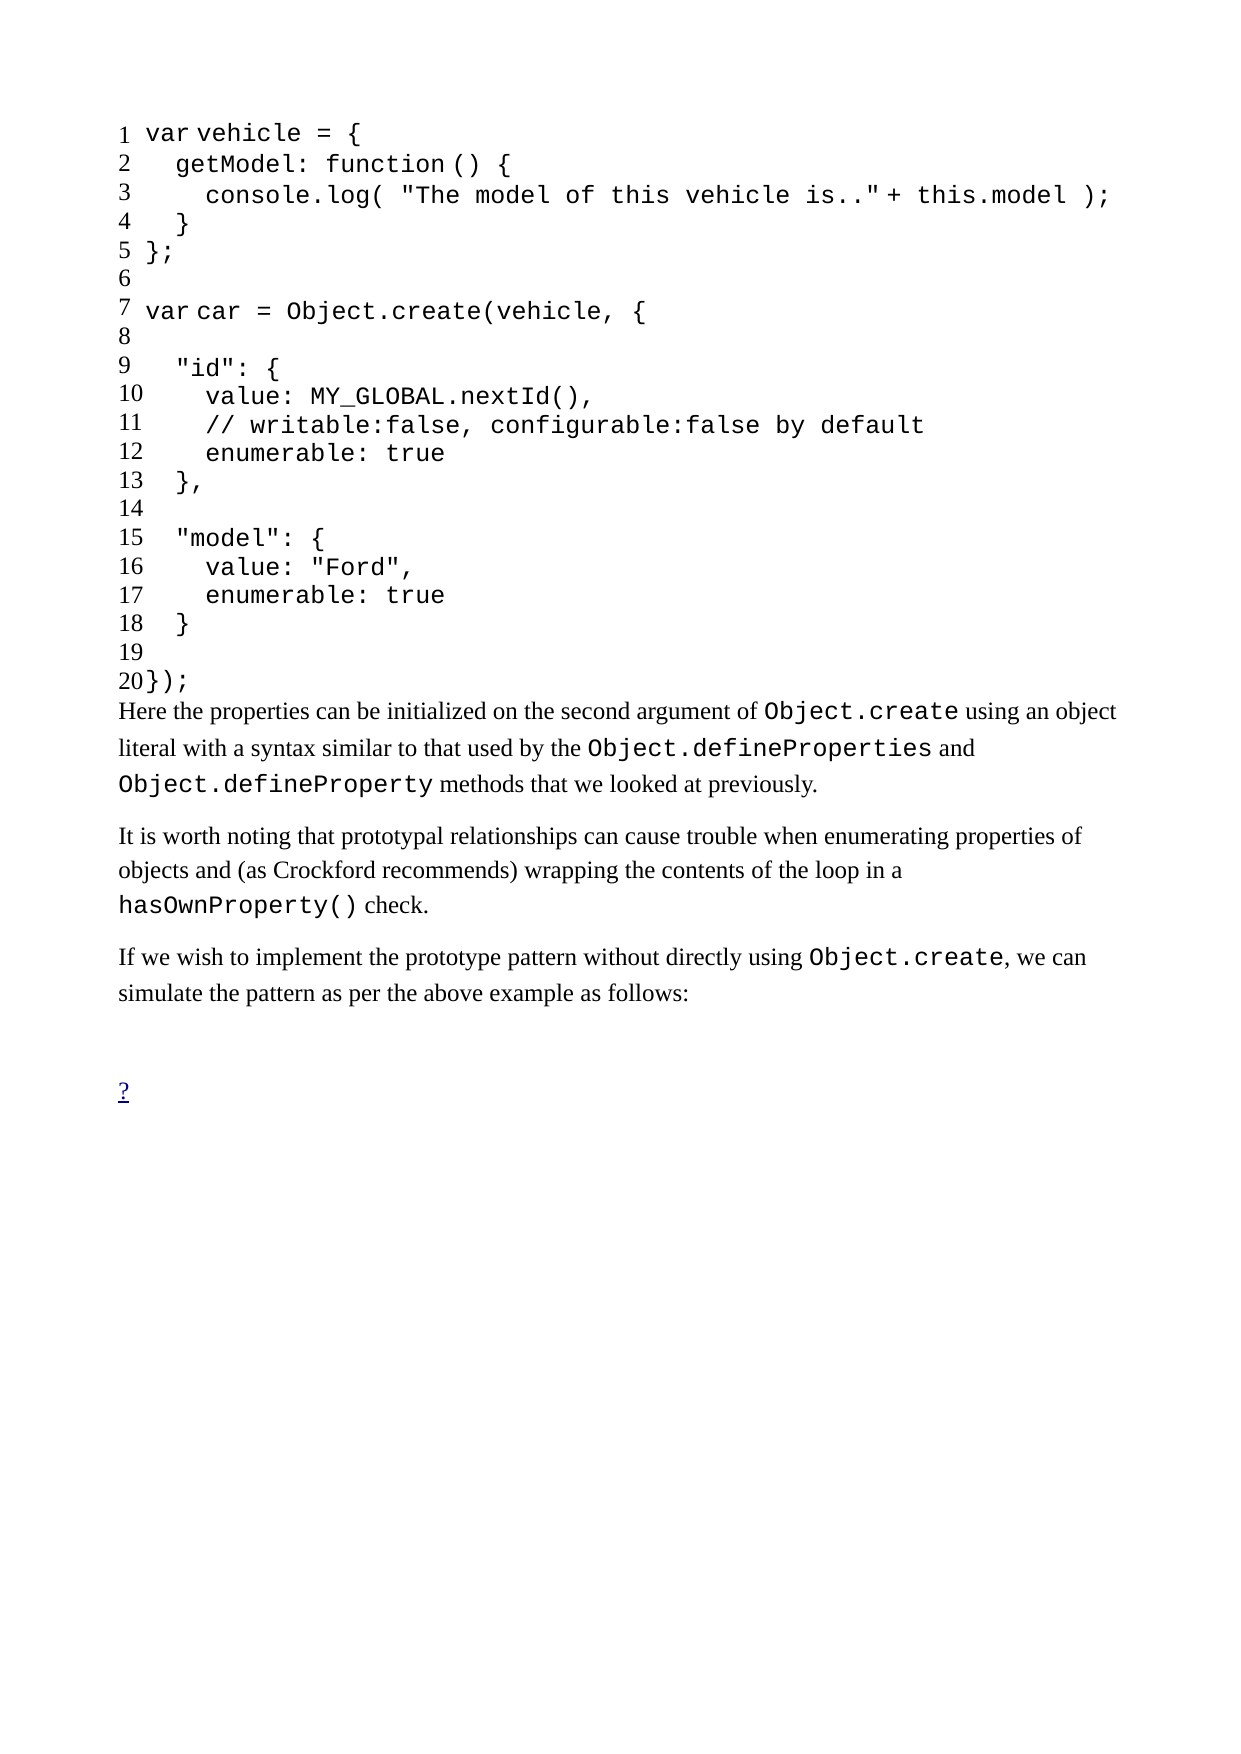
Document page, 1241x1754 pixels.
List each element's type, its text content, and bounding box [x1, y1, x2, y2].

text It is worth noting that prototypal relationships can cause trouble when enumerating properties of objects and (as Crockford recommends) wrapping the contents of the loop in a hasOwnProperty() check. [118, 821, 1122, 921]
text ? [118, 1076, 1122, 1105]
text If we wish to implement the prototype pattern without directly using Object.create, we can simulate the pattern as per the above example as follows: [118, 942, 1122, 1007]
table_header 1 2 3 4 5 6 7 8 9 10 11 12 13 14 15 16 17 18 19 20 [118, 118, 145, 696]
table_header var vehicle = { getModel: function () { console.log( "The model of this vehicle is.." + this.model ); } }; var car = Object.create(vehicle, { "id": { value: MY_GLOBAL.nextId(), // writable:false, configurable:false by default enumerable: true }, "model": { value: "Ford", enumerable: true } }); [145, 118, 1122, 696]
text Here the properties can be initialized on the second argument of Object.create using an object literal with a syntax similar to that used by the Object.defineProperties and Object.defineProperty methods that we looked at previously. [118, 696, 1122, 800]
